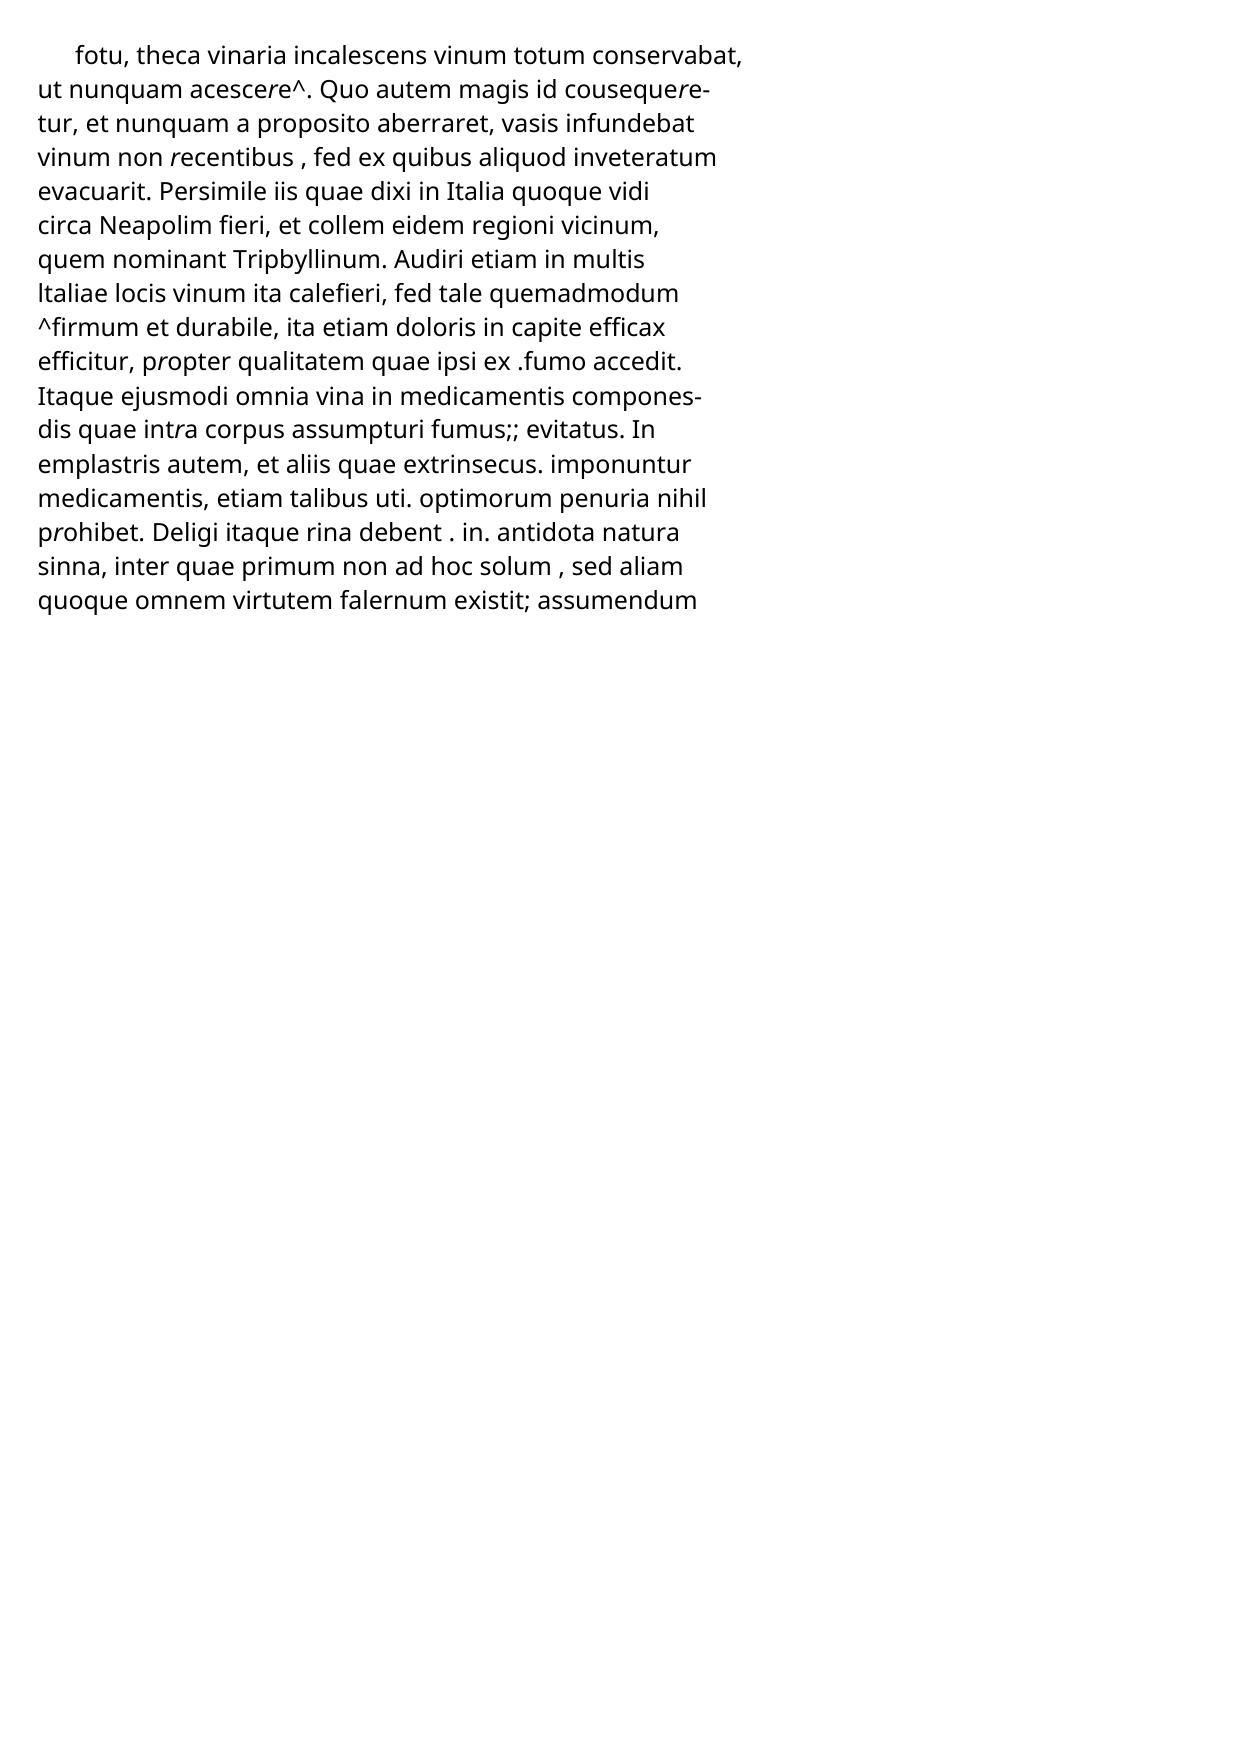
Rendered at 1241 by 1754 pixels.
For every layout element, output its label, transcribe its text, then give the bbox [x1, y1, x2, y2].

text fotu, theca vinaria incalescens vinum totum conservabat, ut nunquam acescere^. Quo autem magis id cousequere- tur, et nunquam a proposito aberraret, vasis infundebat vinum non recentibus , fed ex quibus aliquod inveteratum evacuarit. Persimile iis quae dixi in Italia quoque vidi circa Neapolim fieri, et collem eidem regioni vicinum, quem nominant Tripbyllinum. Audiri etiam in multis ltaliae locis vinum ita calefieri, fed tale quemadmodum ^firmum et durabile, ita etiam doloris in capite efficax efficitur, propter qualitatem quae ipsi ex .fumo accedit. Itaque ejusmodi omnia vina in medicamentis compones- dis quae intra corpus assumpturi fumus;; evitatus. In emplastris autem, et aliis quae extrinsecus. imponuntur medicamentis, etiam talibus uti. optimorum penuria nihil prohibet. Deligi itaque rina debent . in. antidota natura sinna, inter quae primum non ad hoc solum , sed aliam quoque omnem virtutem falernum existit; assumendum [37, 37, 1203, 617]
